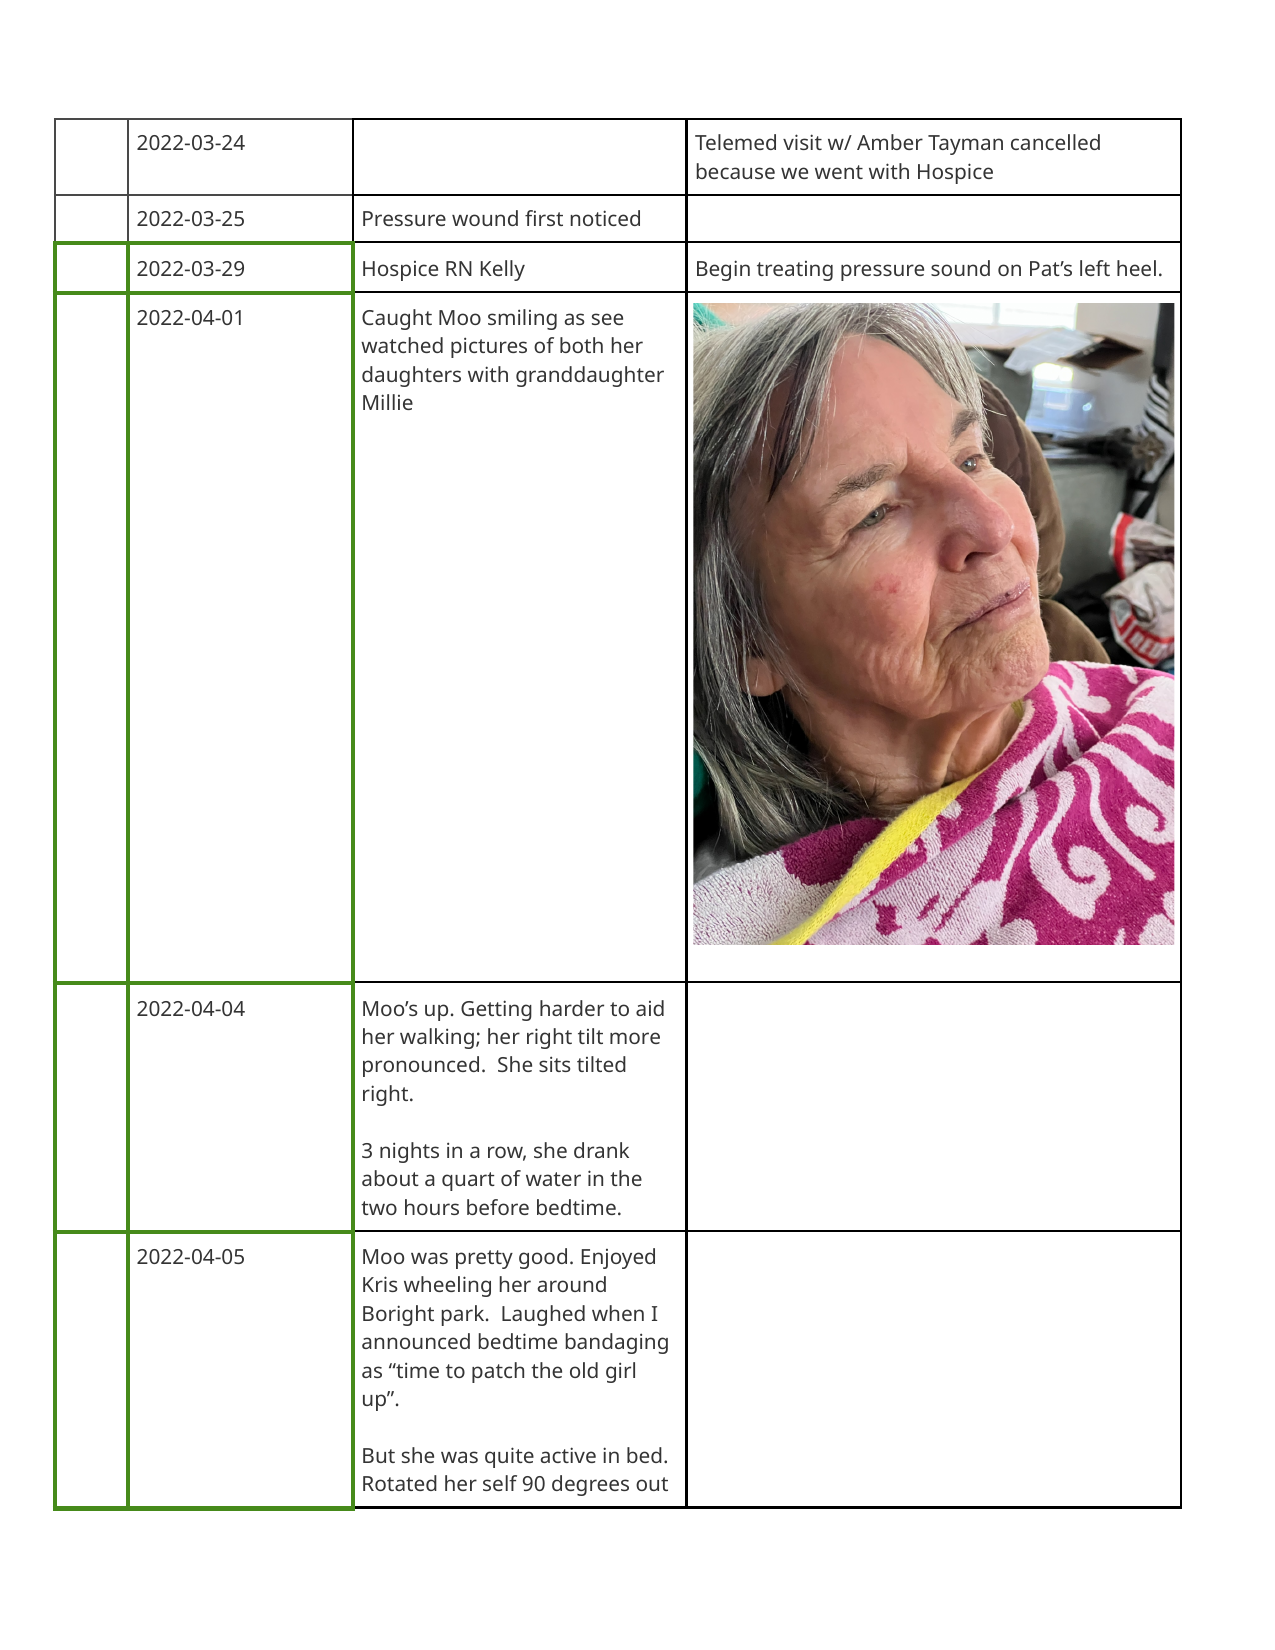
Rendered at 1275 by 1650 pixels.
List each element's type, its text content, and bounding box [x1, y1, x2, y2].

table_cell [56, 120, 127, 194]
table_cell [57, 985, 126, 1229]
table_cell Begin treating pressure sound on Pat’s left heel. [688, 243, 1180, 291]
table_cell Pressure wound first noticed [354, 196, 685, 241]
table_cell [57, 295, 126, 981]
table_cell [688, 293, 1180, 981]
table_cell 2022-04-05 [130, 1234, 351, 1506]
table_cell [688, 983, 1180, 1229]
table_cell [57, 1234, 126, 1506]
table_cell 2022-04-04 [130, 985, 351, 1229]
table_cell 2022-03-24 [129, 120, 352, 194]
table_cell Moo was pretty good. Enjoyed Kris wheeling her around Boright park. Laughed when I announced bedtime bandaging as “time to patch the old girl up”. But she was quite active in bed. Rotated her self 90 degrees out [355, 1232, 685, 1506]
table_cell [688, 196, 1180, 241]
table_cell Caught Moo smiling as see watched pictures of both her daughters with granddaughter Millie [355, 293, 685, 981]
table_cell [688, 1232, 1180, 1506]
picture [693, 303, 1175, 945]
table_cell 2022-03-29 [130, 245, 351, 291]
table_cell [354, 120, 685, 194]
table_cell [56, 196, 127, 241]
table_cell [57, 245, 126, 291]
table_cell 2022-04-01 [130, 295, 351, 981]
table_cell Moo’s up. Getting harder to aid her walking; her right tilt more pronounced. She sits tilted right. 3 nights in a row, she drank about a quart of water in the two hours before bedtime. [355, 983, 685, 1229]
table_cell Telemed visit w/ Amber Tayman cancelled because we went with Hospice [688, 120, 1180, 194]
table_cell Hospice RN Kelly [355, 243, 685, 291]
table_cell 2022-03-25 [129, 196, 352, 241]
